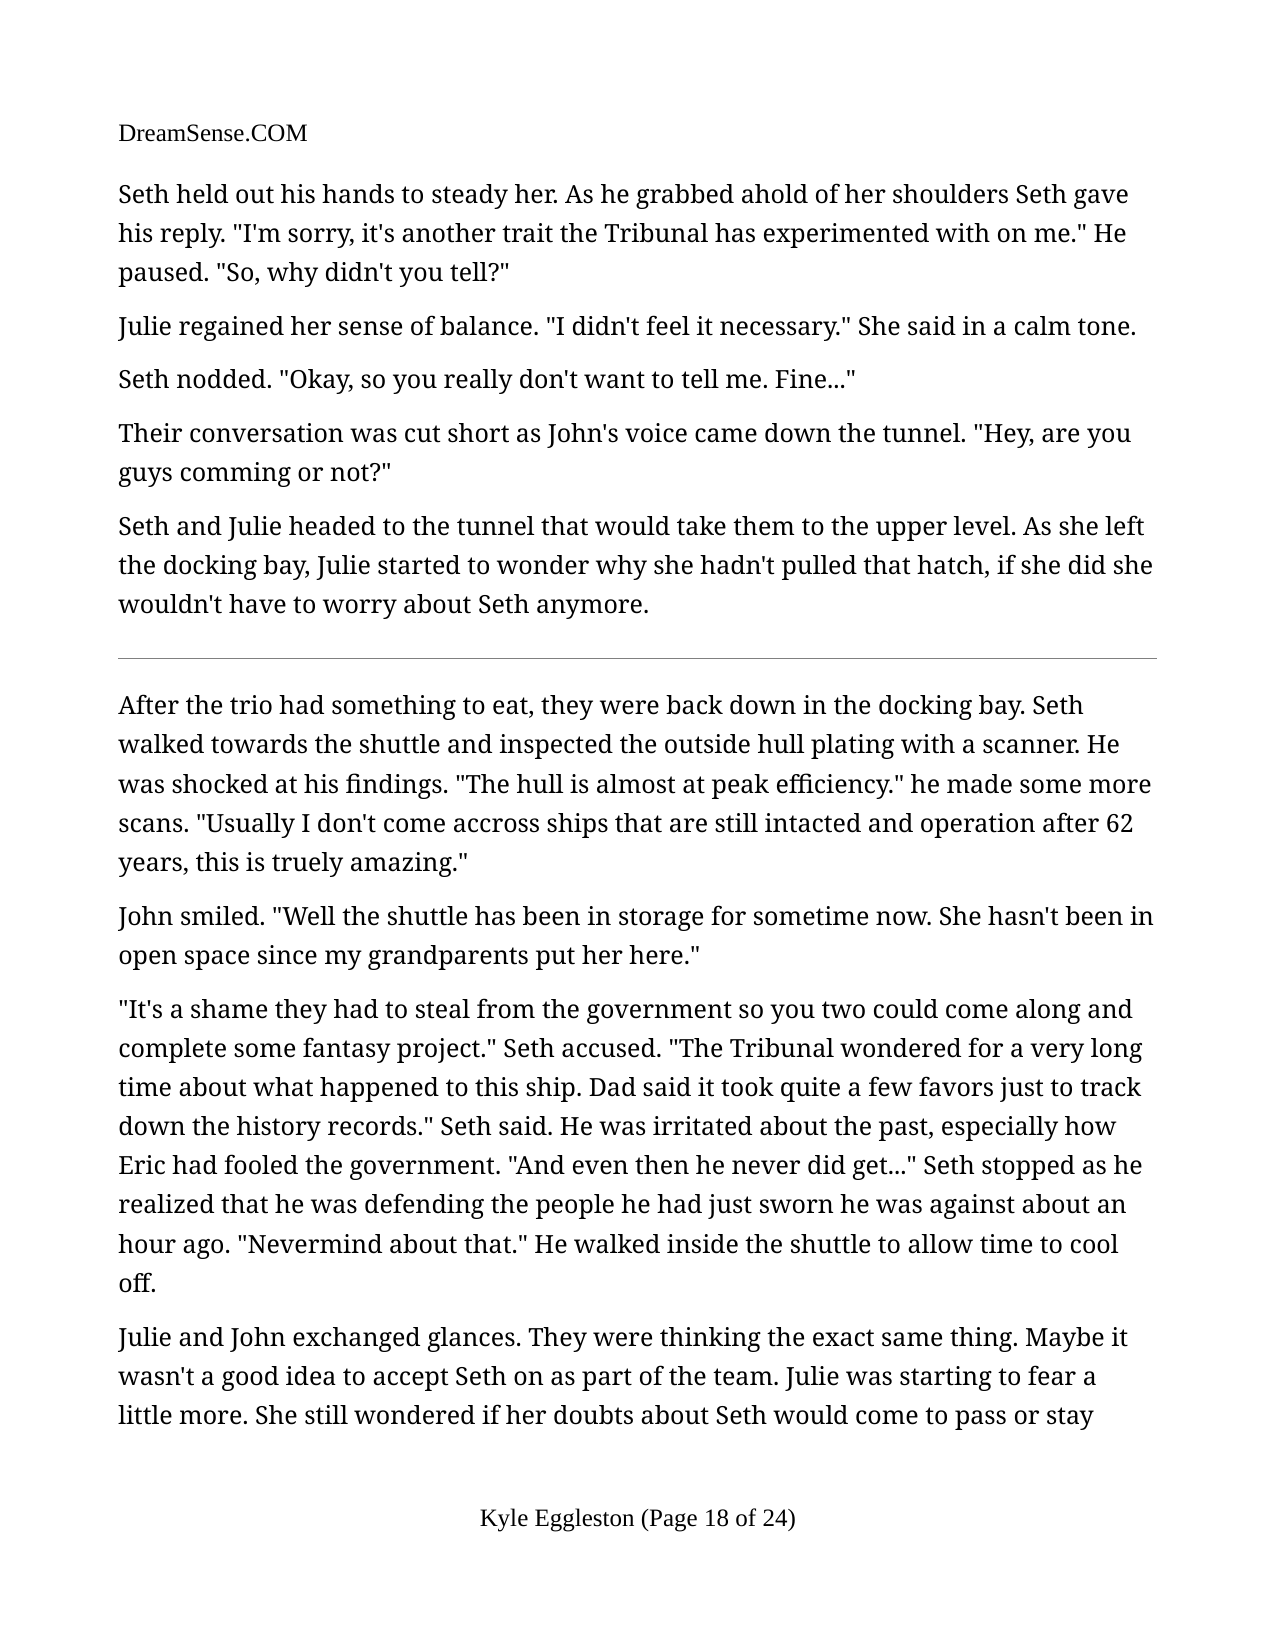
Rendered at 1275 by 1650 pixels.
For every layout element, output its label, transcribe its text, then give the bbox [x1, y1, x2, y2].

text Julie regained her sense of balance. "I didn't feel it necessary." She said in a calm tone. [118, 308, 1157, 342]
text John smiled. "Well the shuttle has been in storage for sometime now. She hasn't been in open space since my grandparents put her here." [118, 898, 1157, 972]
text Seth nodded. "Okay, so you really don't want to tell me. Fine..." [118, 362, 1157, 396]
text Julie and John exchanged glances. They were thinking the exact same thing. Maybe it wasn't a good idea to accept Seth on as part of the team. Julie was starting to fear a little more. She still wondered if her doubts about Seth would come to pass or stay [118, 1319, 1157, 1432]
text Seth and Julie headed to the tunnel that would take them to the upper level. As she left the docking bay, Julie started to wonder why she hadn't pulled that hatch, if she did she wouldn't have to worry about Seth anymore. [118, 509, 1157, 621]
text After the trio had something to eat, they were back down in the docking bay. Seth walked towards the shuttle and inspected the outside hull plating with a scanner. He was shocked at his findings. "The hull is almost at peak efficiency." he made some more scans. "Usually I don't come accross ships that are still intacted and operation after 62 years, this is truely amazing." [118, 688, 1157, 879]
text Their conversation was cut short as John's voice came down the tunnel. "Hey, are you guys comming or not?" [118, 416, 1157, 489]
text "It's a shame they had to steal from the government so you two could come along and complete some fantasy project." Seth accused. "The Tribunal wondered for a very long time about what happened to this ship. Dad said it took quite a few favors just to track down the history records." Seth said. He was irritated about the past, especially how Eric had fooled the government. "And even then he never did get..." Seth stopped as he realized that he was defending the people he had just sworn he was against about an hour ago. "Nevermind about that." He walked inside the shuttle to allow time to cool off. [118, 991, 1157, 1299]
text Seth held out his hands to steady her. As he grabbed ahold of her shoulders Seth gave his reply. "I'm sorry, it's another trait the Tribunal has experimented with on me." He paused. "So, why didn't you tell?" [118, 176, 1157, 289]
